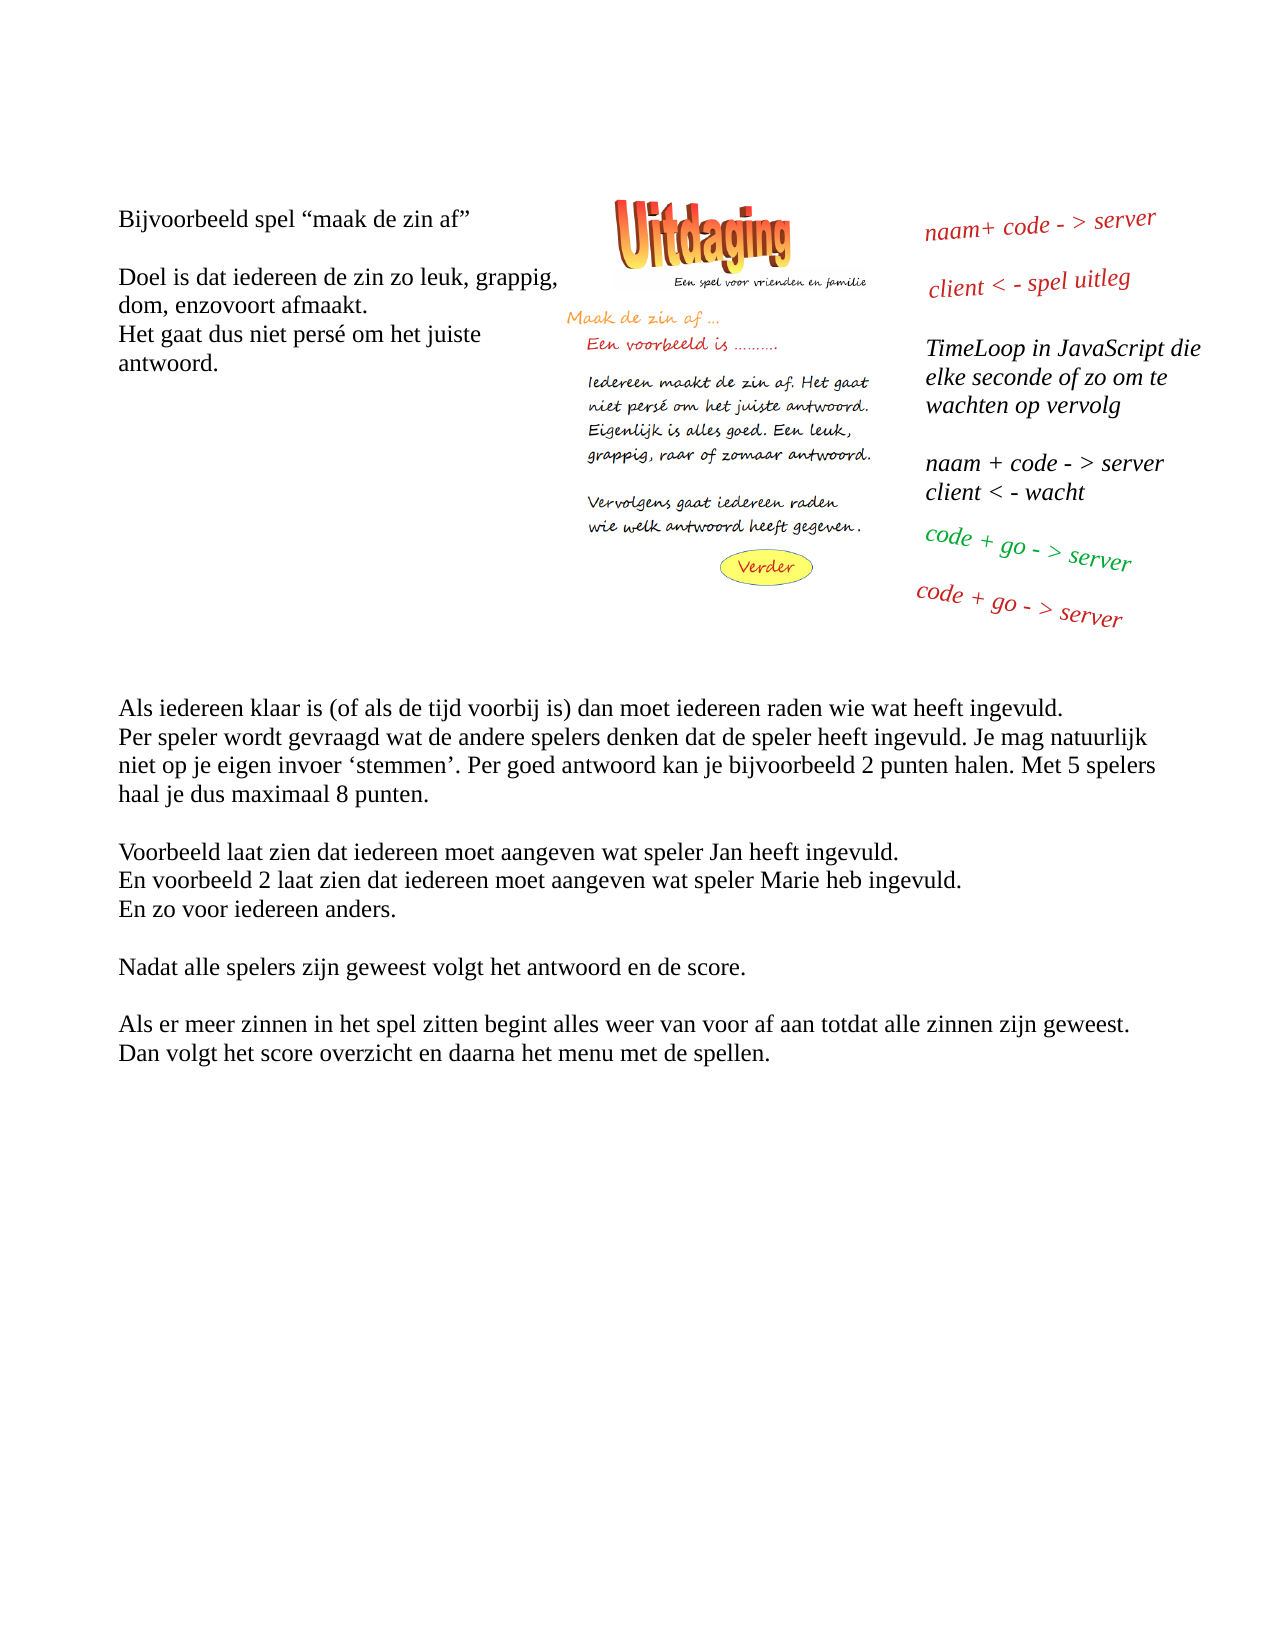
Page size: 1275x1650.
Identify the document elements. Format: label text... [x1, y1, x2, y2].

text Per speler wordt gevraagd wat de andere spelers denken dat de speler heeft ingevuld. Je mag natuurlijk niet op je eigen invoer ‘stemmen’. Per goed antwoord kan je bijvoorbeeld 2 punten halen. Met 5 spelers haal je dus maximaal 8 punten. [118, 722, 1157, 808]
text Voorbeeld laat zien dat iedereen moet aangeven wat speler Jan heeft ingevuld. [118, 837, 1157, 866]
text Als er meer zinnen in het spel zitten begint alles weer van voor af aan totdat alle zinnen zijn geweest. [118, 1009, 1157, 1038]
text Bijvoorbeeld spel “maak de zin af” [118, 204, 563, 233]
text Doel is dat iedereen de zin zo leuk, grappig, dom, enzovoort afmaakt. [118, 262, 563, 319]
text Nadat alle spelers zijn geweest volgt het antwoord en de score. [118, 952, 1157, 981]
text En zo voor iedereen anders. [118, 894, 1157, 923]
picture [563, 198, 879, 597]
text Doel is dat iedereen de zin zo leuk, grappig, dom, enzovoort afmaakt. [879, 262, 1157, 319]
text En voorbeeld 2 laat zien dat iedereen moet aangeven wat speler Marie heb ingevuld. [118, 866, 1157, 894]
text Het gaat dus niet persé om het juiste antwoord. [118, 319, 563, 377]
text Het gaat dus niet persé om het juiste antwoord. [879, 319, 1157, 377]
text Als iedereen klaar is (of als de tijd voorbij is) dan moet iedereen raden wie wat heeft ingevuld. [118, 693, 1157, 722]
text Dan volgt het score overzicht en daarna het menu met de spellen. [118, 1038, 1157, 1067]
text Bijvoorbeeld spel “maak de zin af” [879, 204, 1157, 233]
